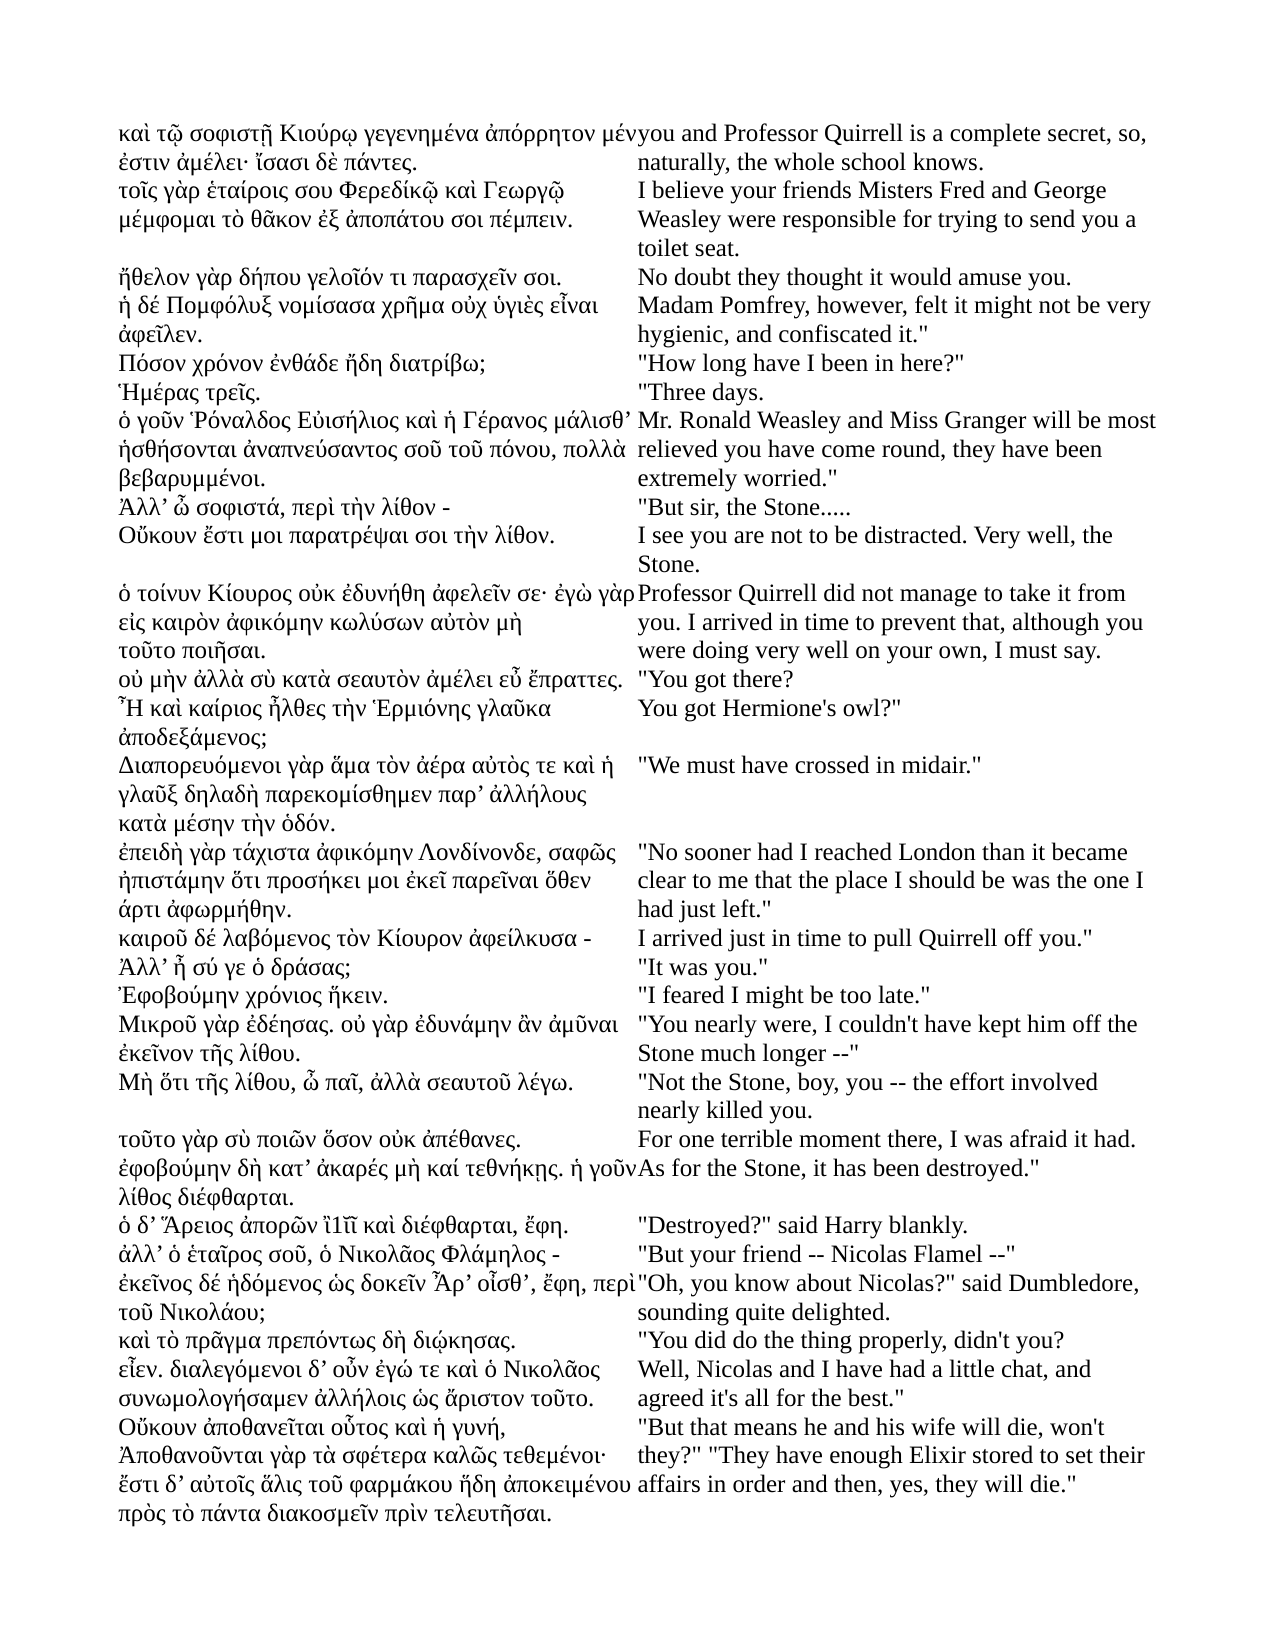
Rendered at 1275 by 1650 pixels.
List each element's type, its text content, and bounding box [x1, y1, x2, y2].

table_cell "It was you." [637, 952, 1157, 981]
table_cell ἐφοβούμην δὴ κατ’ ἀκαρές μὴ καί τεθνήκῃς. ἡ γοῦν λίθος διέφθαρται. [118, 1153, 637, 1211]
table_cell Mr. Ronald Weasley and Miss Granger will be most relieved you have come round, they have been extremely worried." [637, 406, 1157, 492]
table_cell οὐ μὴν ἀλλὰ σὺ κατὰ σεαυτὸν ἀμέλει εὖ ἔπραττες. [118, 664, 637, 693]
table_cell Μικροῦ γὰρ ἐδέησας. οὐ γὰρ ἐδυνάμην ἂν ἀμῦναι ἐκεῖνον τῆς λίθου. [118, 1009, 637, 1067]
table_cell καιροῦ δέ λαβόμενος τὸν Κίουρον ἀφείλκυσα - [118, 923, 637, 952]
table_cell "I feared I might be too late." [637, 981, 1157, 1009]
table_cell ἐπειδὴ γὰρ τάχιστα ἀφικόμην Λονδίνονδε, σαφῶς ἠπιστάμην ὅτι προσήκει μοι ἐκεῖ παρεῖναι ὅθεν άρτι ἀφωρμήθην. [118, 837, 637, 923]
table_cell Οὔκουν ἔστι μοι παρατρέψαι σοι τὴν λίθον. [118, 521, 637, 578]
table_cell "Oh, you know about Nicolas?" said Dumbledore, sounding quite delighted. [637, 1268, 1157, 1326]
table_cell ἐκεῖνος δέ ἡδόμενος ὡς δοκεῖν Ἆρ’ οἶσθ’, ἔφη, περὶ τοῦ Νικολάου; [118, 1268, 637, 1326]
table_cell I see you are not to be distracted. Very well, the Stone. [637, 521, 1157, 578]
table_cell Ἦ καὶ καίριος ἦλθες τὴν Ἑρμιόνης γλαῦκα ἀποδεξάμενος; [118, 693, 637, 751]
table_cell εἶεν. διαλεγόμενοι δ’ οὖν ἐγώ τε καὶ ὁ Νικολᾶος συνωμολογήσαμεν ἀλλήλοις ὡς ἄριστον τοῦτο. [118, 1354, 637, 1412]
table_cell ὁ δ’ Ἅρειος ἀπορῶν ἲ1ῐῖ καὶ διέφθαρται, ἔφη. [118, 1211, 637, 1239]
table_cell τοῖς γὰρ ἑταίροις σου Φερεδίκῷ καὶ Γεωργῷ μέμφομαι τὸ θᾶκον ἐξ ἀποπάτου σοι πέμπειν. [118, 176, 637, 262]
table_cell ἤθελον γὰρ δήπου γελοῖόν τι παρασχεῖν σοι. [118, 262, 637, 291]
table_cell ὁ γοῦν Ῥόναλδος Εὐισήλιος καὶ ἡ Γέρανος μάλισθ’ ἡσθήσονται ἀναπνεύσαντος σοῦ τοῦ πόνου, πολλὰ βεβαρυμμένοι. [118, 406, 637, 492]
table_cell Μὴ ὅτι τῆς λίθου, ὦ παῖ, ἀλλὰ σεαυτοῦ λέγω. [118, 1067, 637, 1124]
table_cell "Three days. [637, 377, 1157, 406]
table_cell You got Hermione's owl?" [637, 693, 1157, 751]
table_cell I believe your friends Misters Fred and George Weasley were responsible for trying to send you a toilet seat. [637, 176, 1157, 262]
table_cell καὶ τὸ πρᾶγμα πρεπόντως δὴ διῴκησας. [118, 1326, 637, 1354]
table_cell For one terrible moment there, I was afraid it had. [637, 1124, 1157, 1153]
table_cell τοῦτο γὰρ σὺ ποιῶν ὅσον οὐκ ἀπέθανες. [118, 1124, 637, 1153]
table_cell No doubt they thought it would amuse you. [637, 262, 1157, 291]
table_cell καὶ τῷ σοφιστῇ Κιούρῳ γεγενημένα ἀπόρρητον μέν ἐστιν ἀμέλει· ἴσασι δὲ πάντες. [118, 118, 637, 176]
table_cell "But your friend -- Nicolas Flamel --" [637, 1239, 1157, 1268]
table_cell "You did do the thing properly, didn't you? [637, 1326, 1157, 1354]
table_cell "Not the Stone, boy, you -- the effort involved nearly killed you. [637, 1067, 1157, 1124]
table_cell "We must have crossed in midair." [637, 751, 1157, 837]
table_cell Well, Nicolas and I have had a little chat, and agreed it's all for the best." [637, 1354, 1157, 1412]
table_cell Ἀλλ’ ὦ σοφιστά, περὶ τὴν λίθον - [118, 492, 637, 521]
table_cell Ἐφοβούμην χρόνιος ἥκειν. [118, 981, 637, 1009]
table_cell "How long have I been in here?" [637, 348, 1157, 377]
table_cell you and Professor Quirrell is a complete secret, so, naturally, the whole school knows. [637, 118, 1157, 176]
table_cell Professor Quirrell did not manage to take it from you. I arrived in time to prevent that, although you were doing very well on your own, I must say. [637, 578, 1157, 664]
table_cell As for the Stone, it has been destroyed." [637, 1153, 1157, 1211]
table_cell "You got there? [637, 664, 1157, 693]
table_cell Ἡμέρας τρεῖς. [118, 377, 637, 406]
table_cell Ἀλλ’ ἦ σύ γε ὁ δράσας; [118, 952, 637, 981]
table_cell "But that means he and his wife will die, won't they?" "They have enough Elixir stored to set their affairs in order and then, yes, they will die." [637, 1412, 1157, 1527]
table_cell Πόσον χρόνον ἐνθάδε ἤδη διατρίβω; [118, 348, 637, 377]
table_cell ἀλλ’ ὁ ἑταῖρος σοῦ, ὁ Νικολᾶος Φλάμηλος - [118, 1239, 637, 1268]
table_cell ἡ δέ Πομφόλυξ νομίσασα χρῆμα οὐχ ὑγιὲς εἶναι ἀφεῖλεν. [118, 291, 637, 348]
table_cell "Destroyed?" said Harry blankly. [637, 1211, 1157, 1239]
table_cell I arrived just in time to pull Quirrell off you." [637, 923, 1157, 952]
table_cell ὁ τοίνυν Κίουρος οὐκ ἐδυνήθη ἀφελεῖν σε· ἐγὼ γὰρ εἰς καιρὸν ἀφικόμην κωλύσων αὐτὸν μὴ τοῦτο ποιῆσαι. [118, 578, 637, 664]
table_cell Madam Pomfrey, however, felt it might not be very hygienic, and confiscated it." [637, 291, 1157, 348]
table_cell "But sir, the Stone..... [637, 492, 1157, 521]
table_cell "You nearly were, I couldn't have kept him off the Stone much longer --" [637, 1009, 1157, 1067]
table_cell Οὔκουν ἀποθανεῖται οὗτος καὶ ἡ γυνή, Ἀποθανοῦνται γὰρ τὰ σφέτερα καλῶς τεθεμένοι· ἔστι δ’ αὐτοῖς ἅλις τοῦ φαρμάκου ἥδη ἀποκειμένου πρὸς τὸ πάντα διακοσμεῖν πρὶν τελευτῆσαι. [118, 1412, 637, 1527]
table_cell "No sooner had I reached London than it became clear to me that the place I should be was the one I had just left." [637, 837, 1157, 923]
table_cell Διαπορευόμενοι γὰρ ἅμα τὸν ἀέρα αὐτὸς τε καὶ ἡ γλαῦξ δηλαδὴ παρεκομίσθημεν παρ’ ἀλλήλους κατὰ μέσην τὴν ὁδόν. [118, 751, 637, 837]
